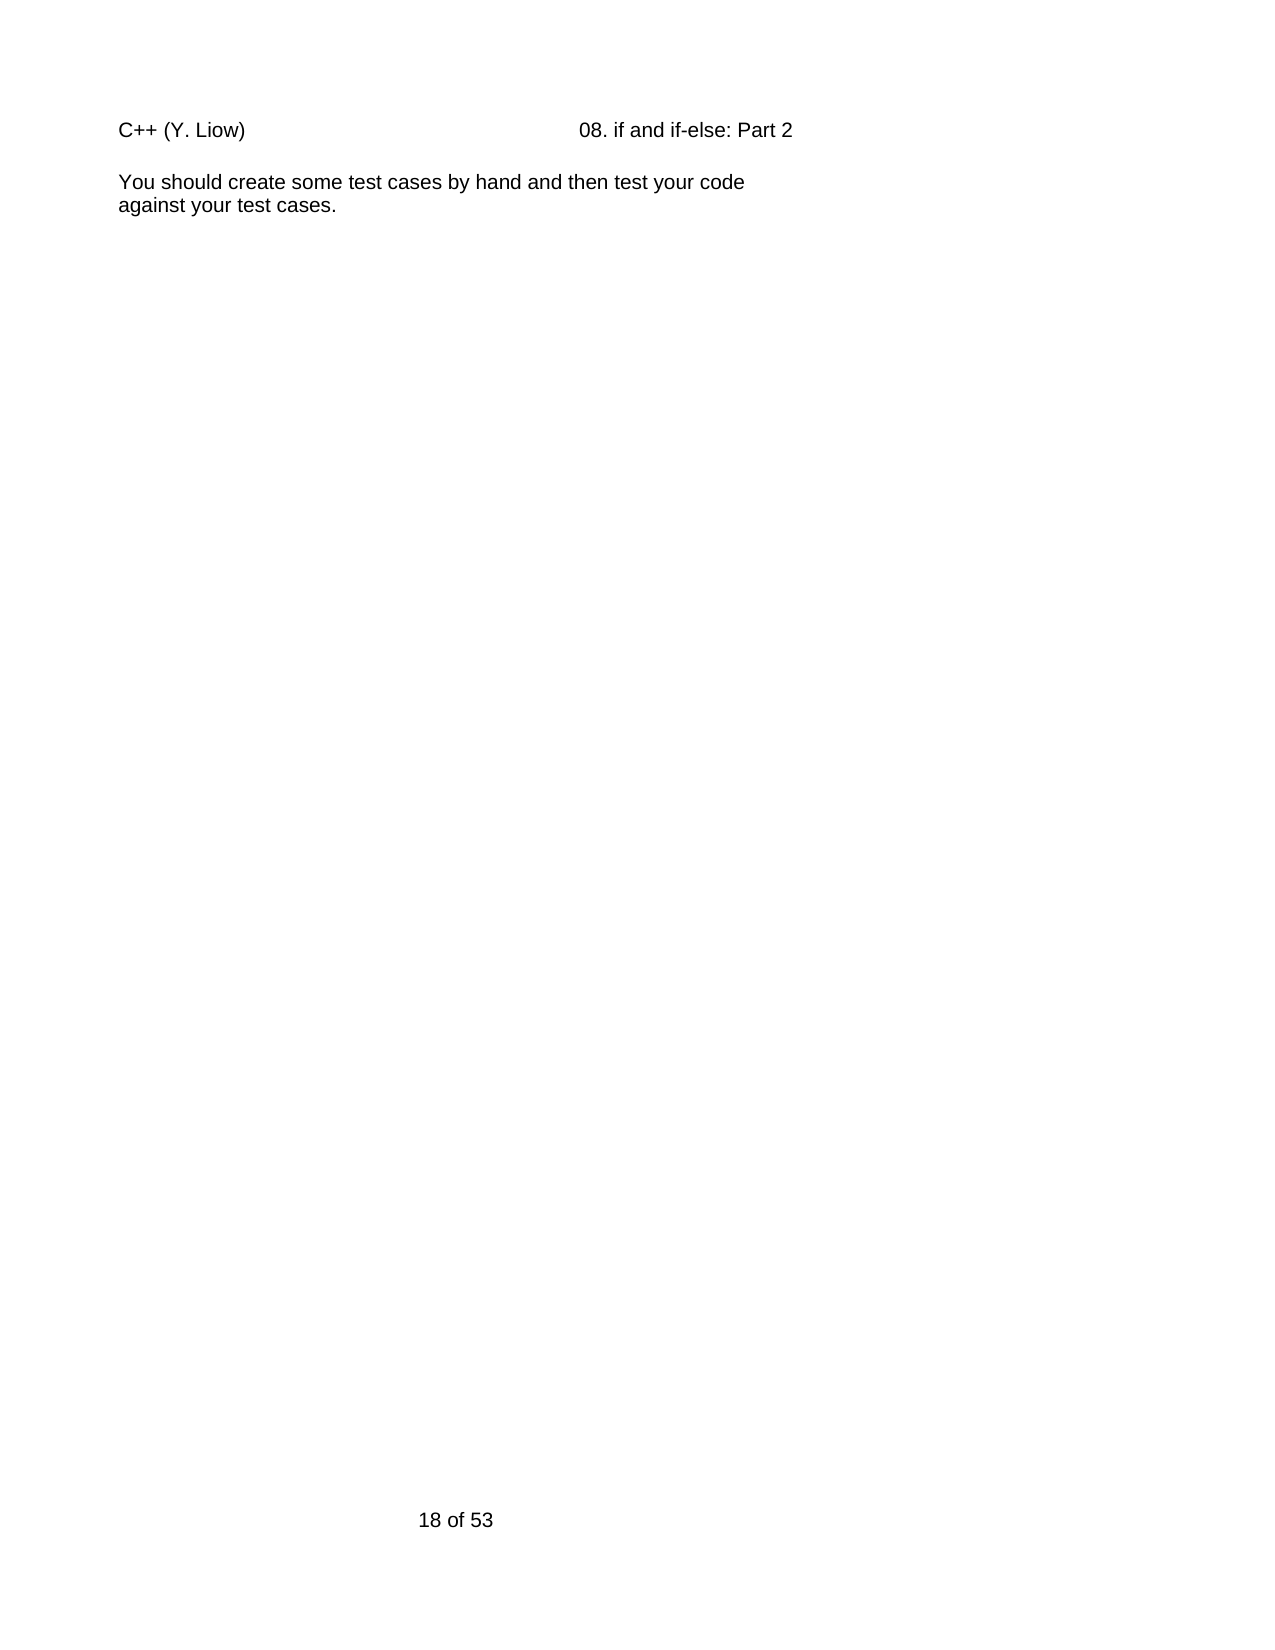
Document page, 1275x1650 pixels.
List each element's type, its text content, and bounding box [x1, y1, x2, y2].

text You should create some test cases by hand and then test your code against your test cases. [118, 171, 793, 217]
